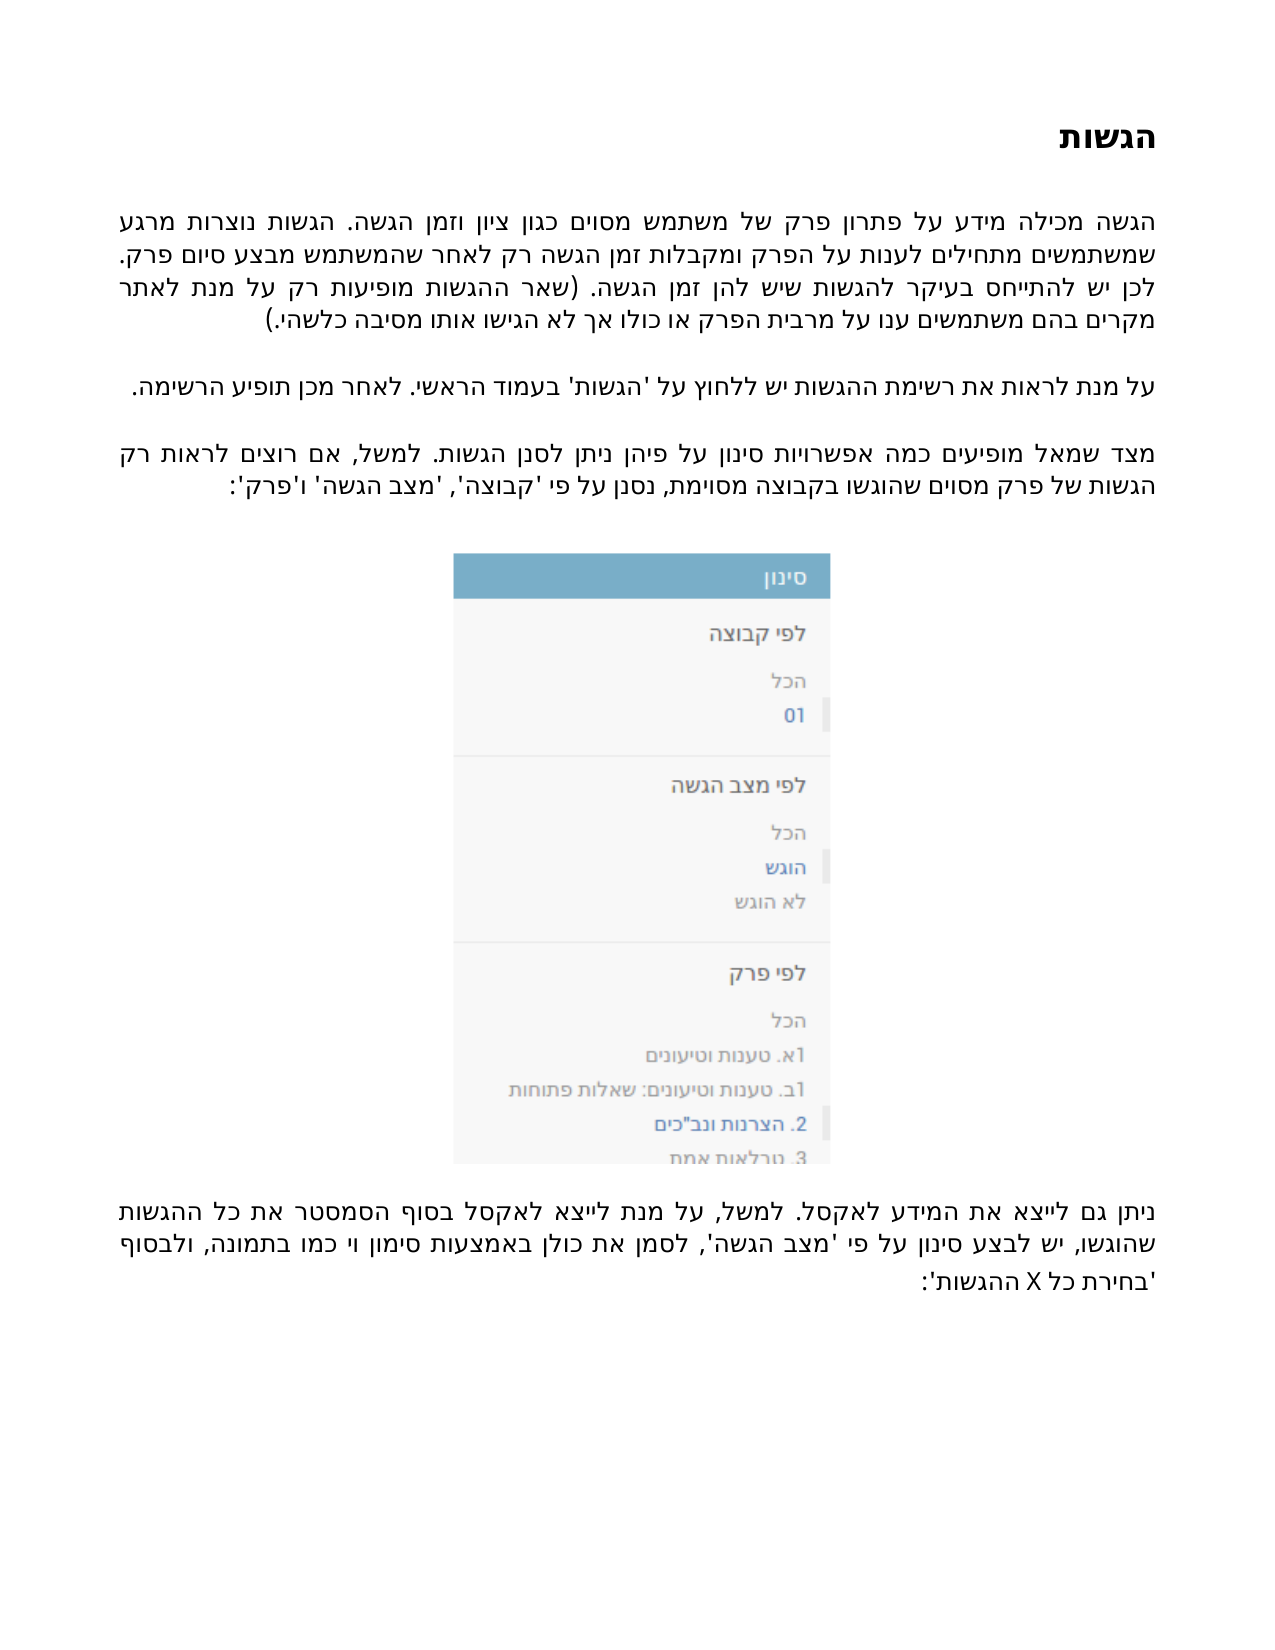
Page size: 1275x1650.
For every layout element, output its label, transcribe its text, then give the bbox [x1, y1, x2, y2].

text על מנת לראות את רשימת ההגשות יש ללחוץ על 'הגשות' בעמוד הראשי. לאחר מכן תופיע הרשימה. [118, 373, 1157, 406]
picture [436, 538, 839, 1164]
subtitle הגשות [118, 118, 1157, 162]
text מצד שמאל מופיעים כמה אפשרויות סינון על פיהן ניתן לסנן הגשות. למשל, אם רוצים לראות רק הגשות של פרק מסוים שהוגשו בקבוצה מסוימת, נסנן על פי 'קבוצה', 'מצב הגשה' ו'פרק': [118, 439, 1157, 505]
text הגשה מכילה מידע על פתרון פרק של משתמש מסוים כגון ציון וזמן הגשה. הגשות נוצרות מרגע שמשתמשים מתחילים לענות על הפרק ומקבלות זמן הגשה רק לאחר שהמשתמש מבצע סיום פרק. לכן יש להתייחס בעיקר להגשות שיש להן זמן הגשה. (שאר ההגשות מופיעות רק על מנת לאתר מקרים בהם משתמשים ענו על מרבית הפרק או כולו אך לא הגישו אותו מסיבה כלשהי.) [118, 208, 1157, 339]
text ניתן גם לייצא את המידע לאקסל. למשל, על מנת לייצא לאקסל בסוף הסמסטר את כל ההגשות שהוגשו, יש לבצע סינון על פי 'מצב הגשה', לסמן את כולן באמצעות סימון וי כמו בתמונה, ולבסוף 'בחירת כל X ההגשות': [118, 1198, 1157, 1300]
